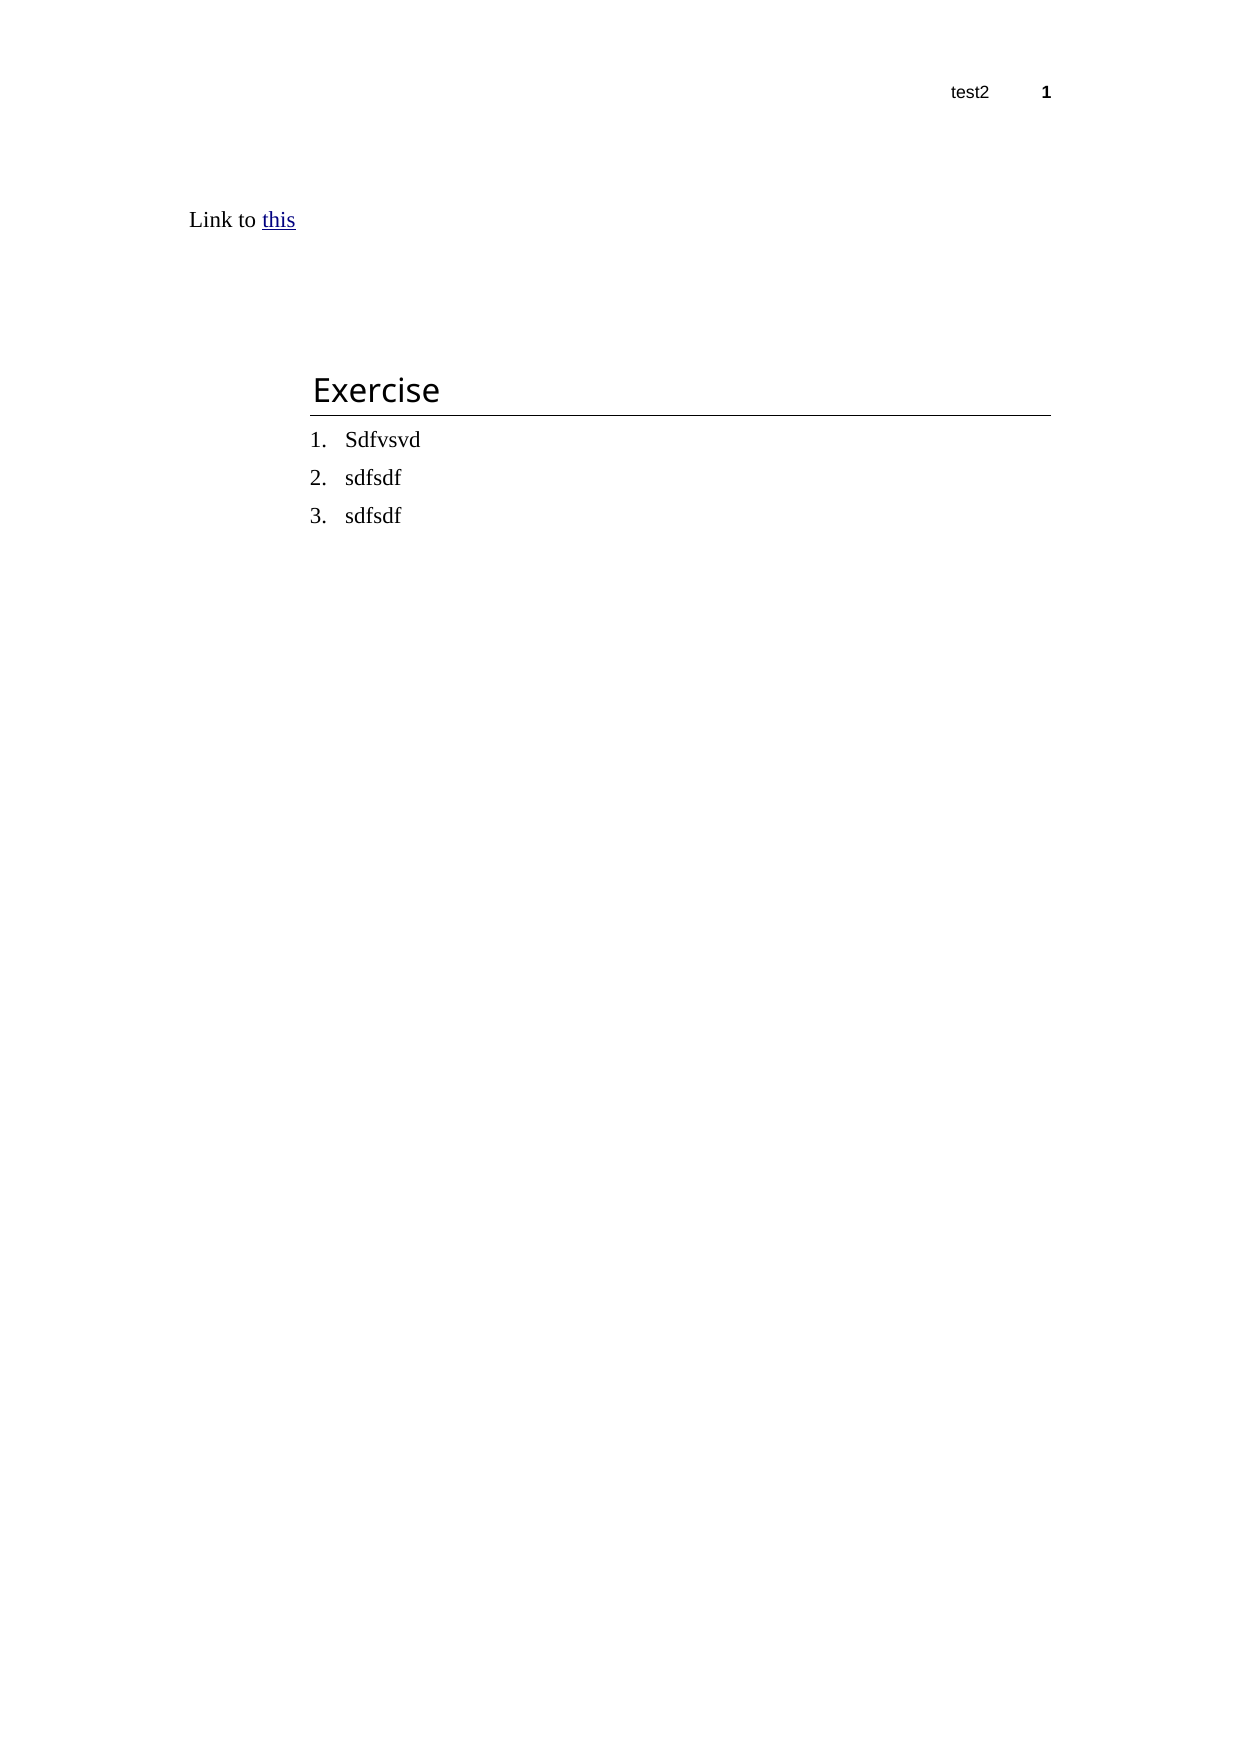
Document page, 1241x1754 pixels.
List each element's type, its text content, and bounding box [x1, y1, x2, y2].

text Link to this [189, 207, 1051, 232]
table_header [310, 416, 1051, 421]
table_cell Sdfvsvd sdfsdf sdfsdf [310, 421, 1051, 572]
table_header [189, 358, 309, 572]
table_header Exercise [310, 358, 1051, 415]
